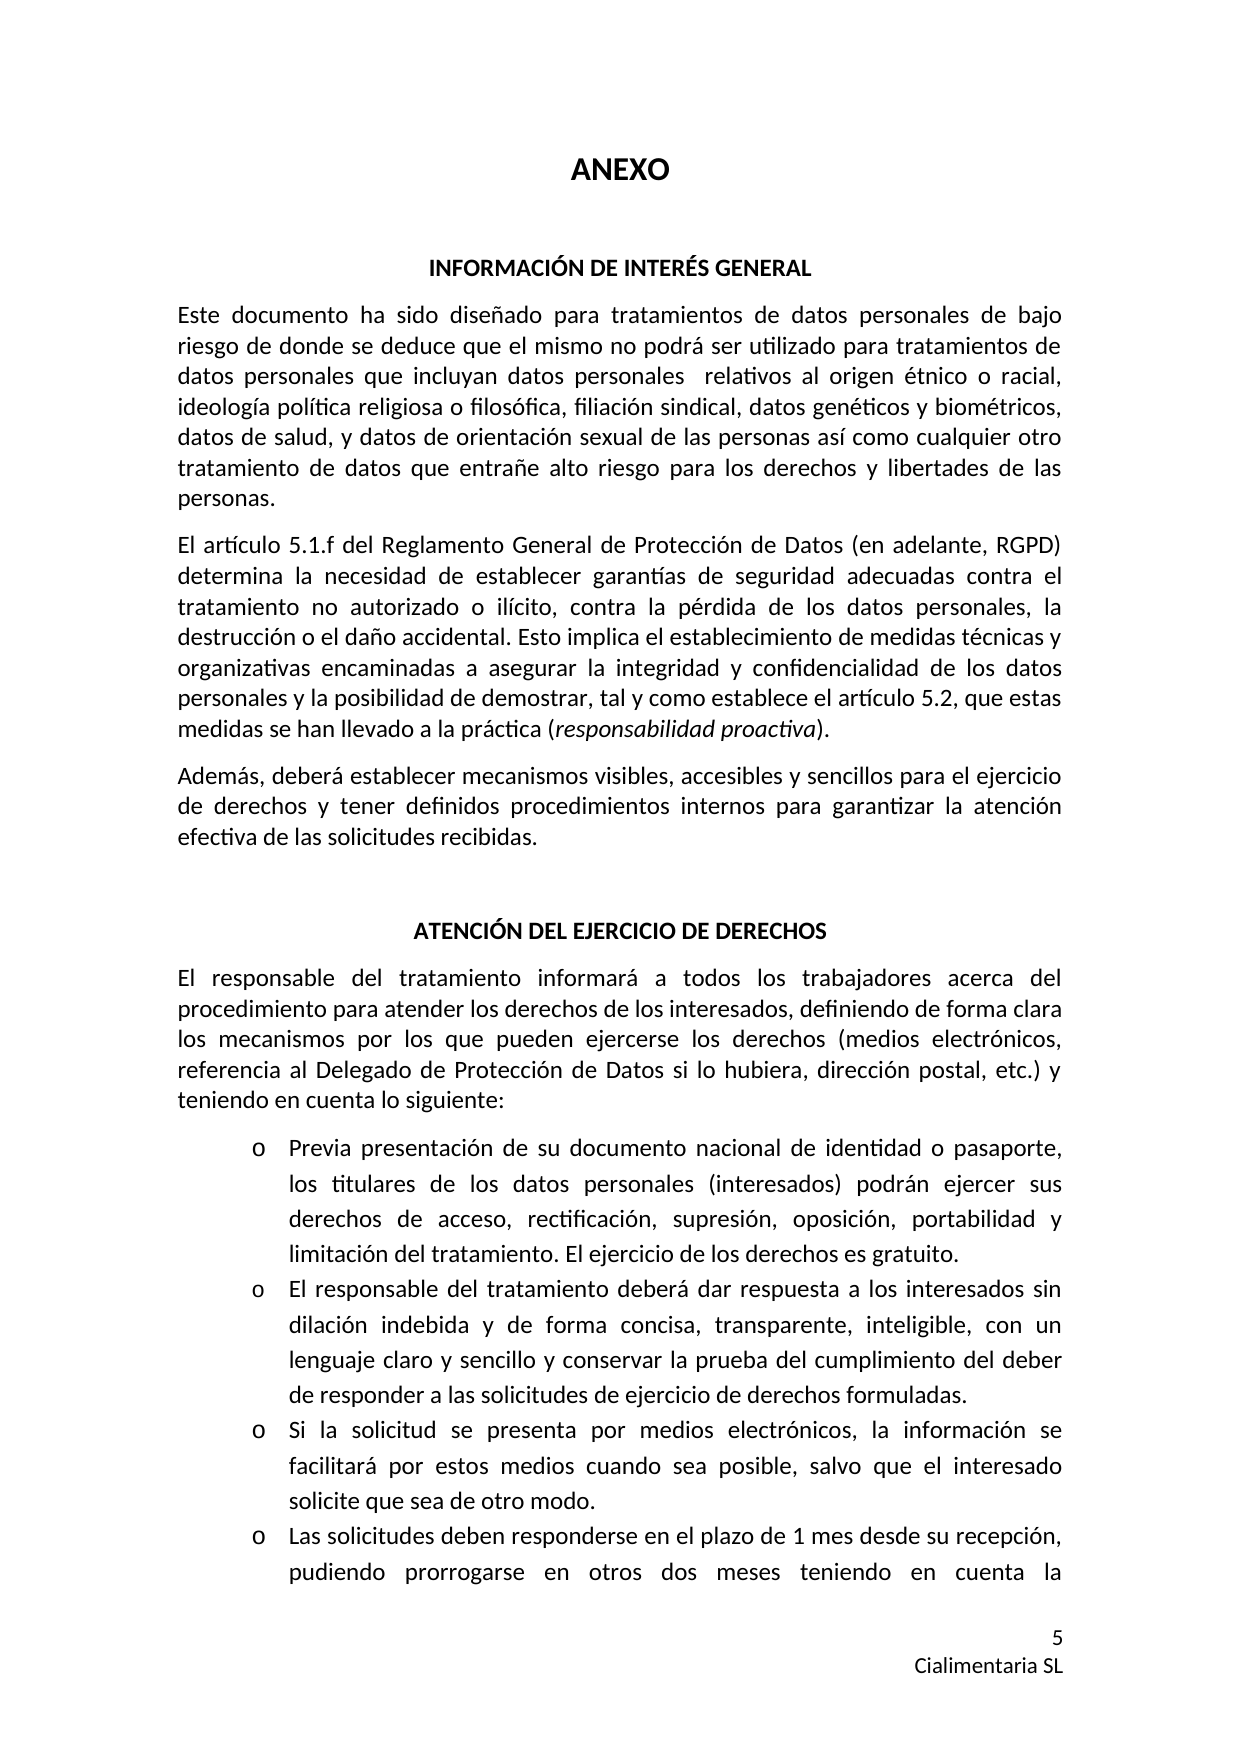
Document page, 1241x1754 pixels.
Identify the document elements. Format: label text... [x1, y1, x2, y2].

text El artículo 5.1.f del Reglamento General de Protección de Datos (en adelante, RGPD) determina la necesidad de establecer garantías de seguridad adecuadas contra el tratamiento no autorizado o ilícito, contra la pérdida de los datos personales, la destrucción o el daño accidental. Esto implica el establecimiento de medidas técnicas y organizativas encaminadas a asegurar la integridad y confidencialidad de los datos personales y la posibilidad de demostrar, tal y como establece el artículo 5.2, que estas medidas se han llevado a la práctica (responsabilidad proactiva). [177, 530, 1063, 743]
text INFORMACIÓN DE INTERÉS GENERAL [177, 252, 1063, 283]
text Además, deberá establecer mecanismos visibles, accesibles y sencillos para el ejercicio de derechos y tener definidos procedimientos internos para garantizar la atención efectiva de las solicitudes recibidas. [177, 760, 1063, 852]
list Si la solicitud se presenta por medios electrónicos, la información se facilitará por estos medios cuando sea posible, salvo que el interesado solicite que sea de otro modo. [251, 1414, 1063, 1516]
text El responsable del tratamiento informará a todos los trabajadores acerca del procedimiento para atender los derechos de los interesados, definiendo de forma clara los mecanismos por los que pueden ejercerse los derechos (medios electrónicos, referencia al Delegado de Protección de Datos si lo hubiera, dirección postal, etc.) y teniendo en cuenta lo siguiente: [177, 963, 1063, 1115]
text Este documento ha sido diseñado para tratamientos de datos personales de bajo riesgo de donde se deduce que el mismo no podrá ser utilizado para tratamientos de datos personales que incluyan datos personales relativos al origen étnico o racial, ideología política religiosa o filosófica, filiación sindical, datos genéticos y biométricos, datos de salud, y datos de orientación sexual de las personas así como cualquier otro tratamiento de datos que entrañe alto riesgo para los derechos y libertades de las personas. [177, 299, 1063, 513]
list El responsable del tratamiento deberá dar respuesta a los interesados sin dilación indebida y de forma concisa, transparente, inteligible, con un lenguaje claro y sencillo y conservar la prueba del cumplimiento del deber de responder a las solicitudes de ejercicio de derechos formuladas. [251, 1273, 1063, 1409]
text ATENCIÓN DEL EJERCICIO DE DERECHOS [177, 915, 1063, 946]
list Previa presentación de su documento nacional de identidad o pasaporte, los titulares de los datos personales (interesados) podrán ejercer sus derechos de acceso, rectificación, supresión, oposición, portabilidad y limitación del tratamiento. El ejercicio de los derechos es gratuito. [251, 1132, 1063, 1269]
text ANEXO [177, 148, 1063, 188]
list Las solicitudes deben responderse en el plazo de 1 mes desde su recepción, pudiendo prorrogarse en otros dos meses teniendo en cuenta la [251, 1520, 1063, 1587]
